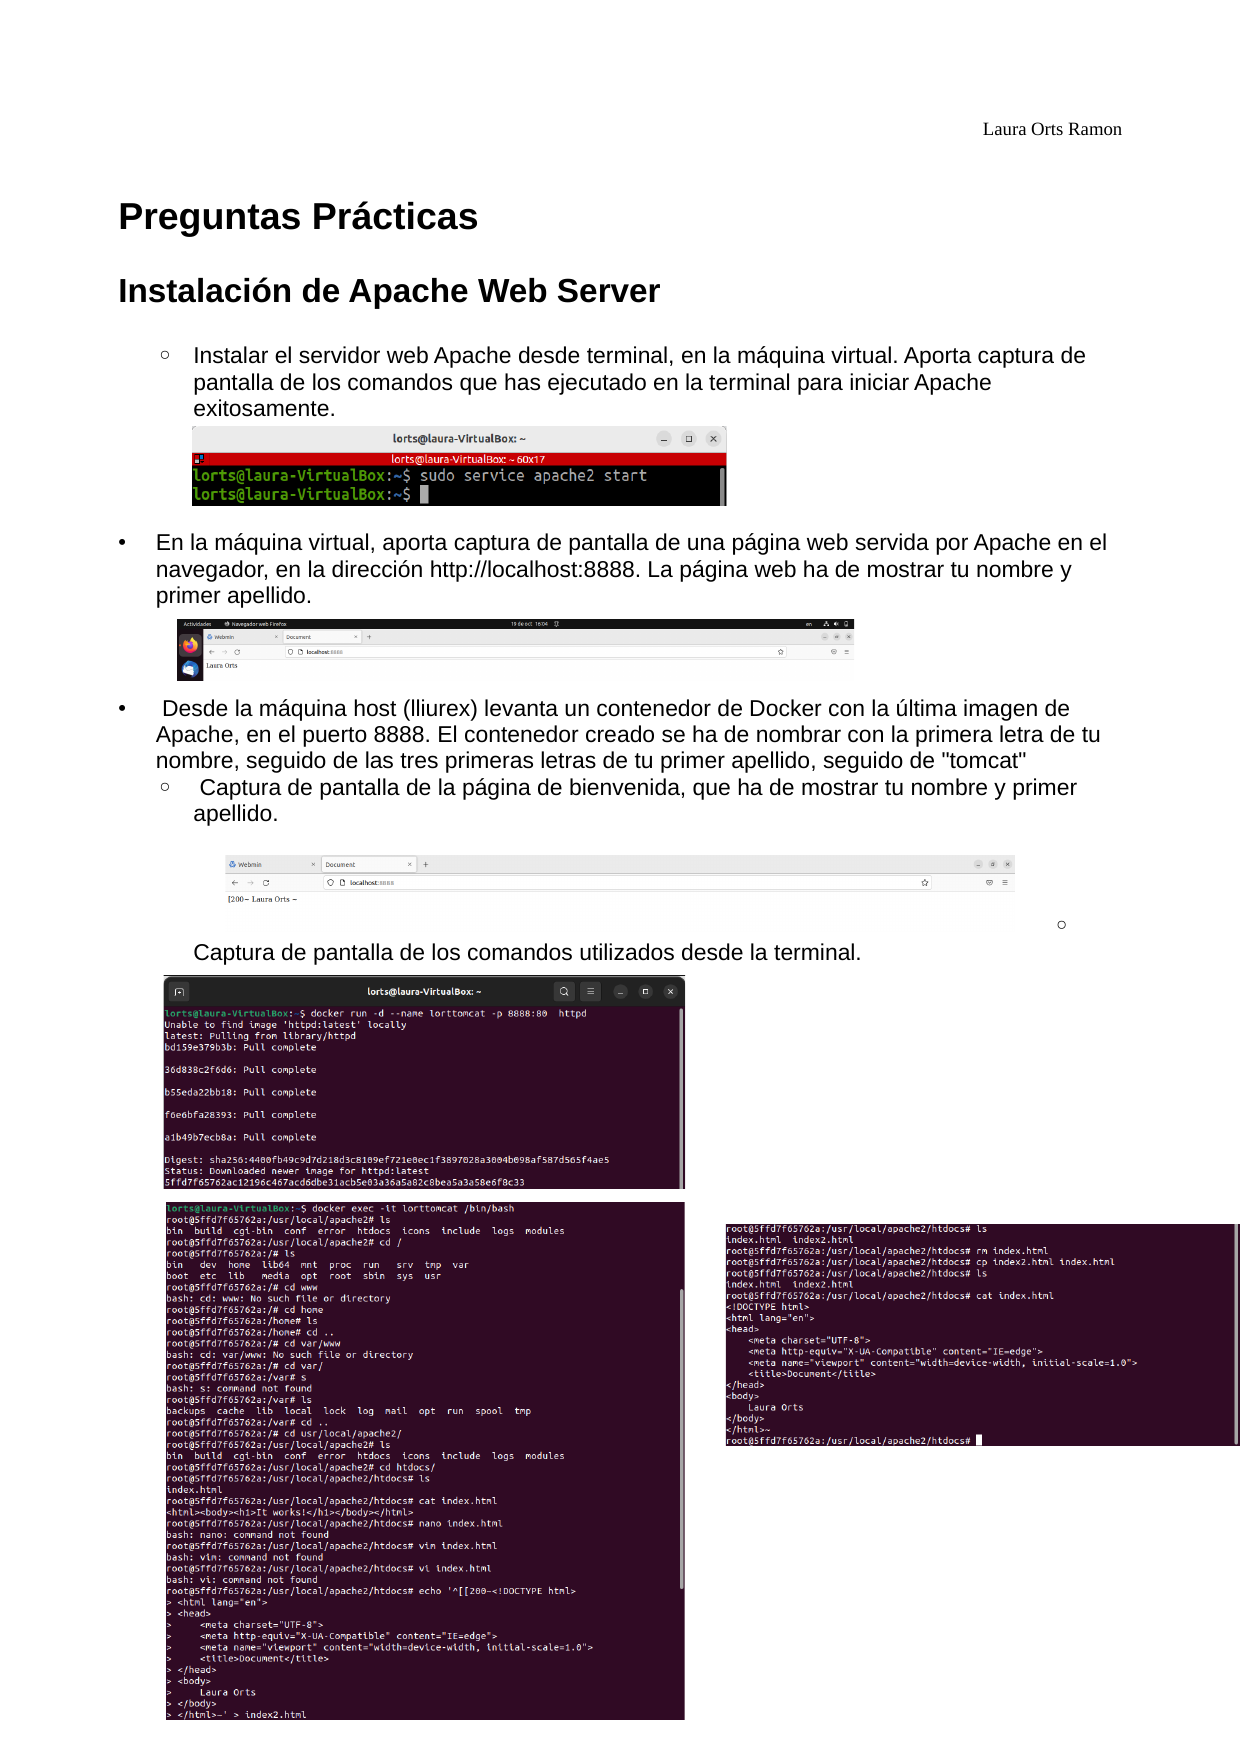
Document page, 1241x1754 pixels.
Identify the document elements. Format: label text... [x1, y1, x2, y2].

picture [177, 619, 855, 681]
list Desde la máquina host (lliurex) levanta un contenedor de Docker con la última imagen de Apache, en el puerto 8888. El contenedor creado se ha de nombrar con la primera letra de tu nombre, seguido de las tres primeras letras de tu primer apellido, seguido de "tomcat" [118, 694, 1122, 773]
list Captura de pantalla de la página de bienvenida, que ha de mostrar tu nombre y primer apellido. [156, 773, 1122, 826]
list Captura de pantalla de los comandos utilizados desde la terminal. [156, 912, 1122, 965]
picture [725, 1224, 1240, 1446]
picture [166, 1202, 685, 1720]
picture [163, 975, 686, 1189]
subtitle Instalar el servidor web Apache desde terminal, en la máquina virtual. Aporta captura de pantalla de los comandos que has ejecutado en la terminal para iniciar Apache exitosamente. [156, 342, 1122, 421]
picture [225, 855, 1015, 932]
list En la máquina virtual, aporta captura de pantalla de una página web servida por Apache en el navegador, en la dirección http://localhost:8888. La página web ha de mostrar tu nombre y primer apellido. [118, 529, 1122, 608]
picture [192, 426, 727, 506]
subtitle Preguntas Prácticas [118, 194, 1122, 237]
subtitle Instalación de Apache Web Server [118, 271, 1122, 309]
